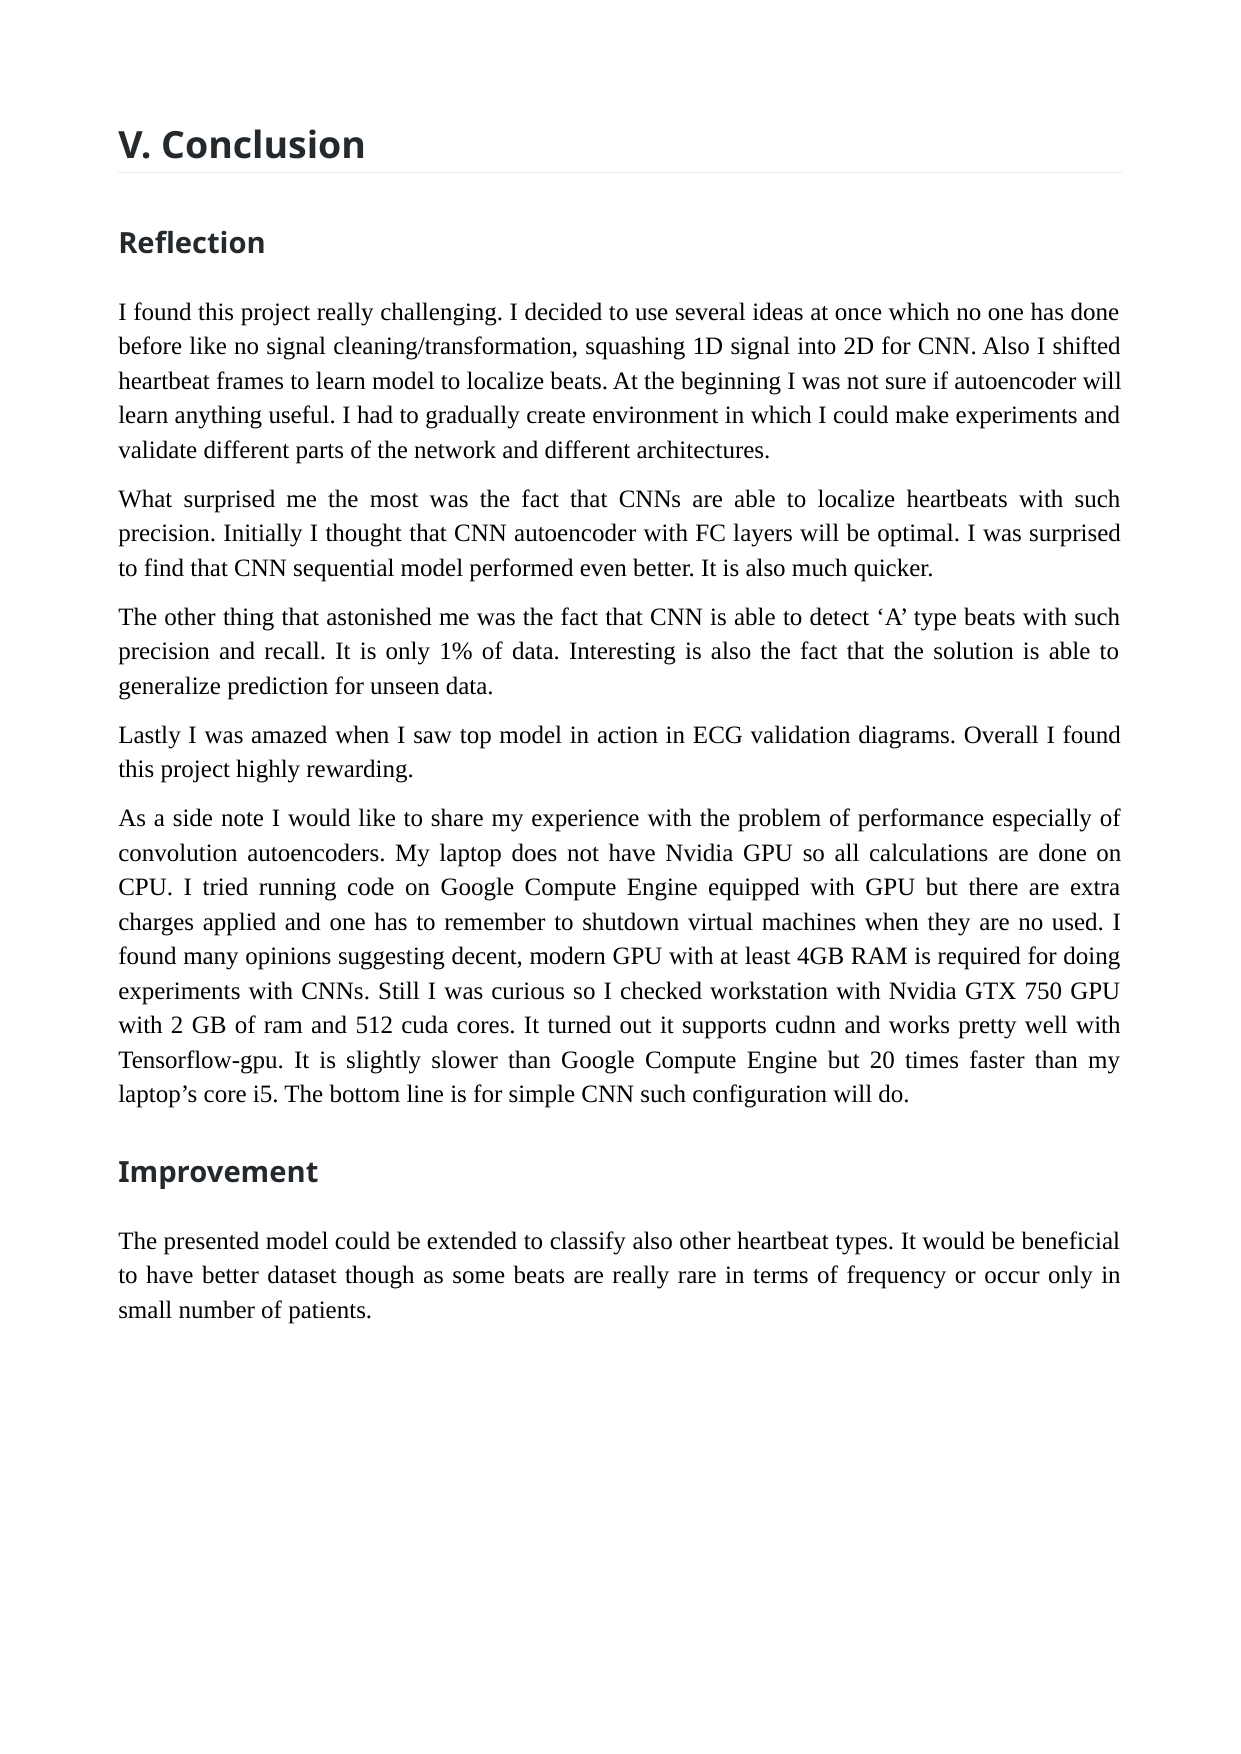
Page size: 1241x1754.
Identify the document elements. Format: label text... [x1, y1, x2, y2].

text What surprised me the most was the fact that CNNs are able to localize heartbeats with such precision. Initially I thought that CNN autoencoder with FC layers will be optimal. I was surprised to find that CNN sequential model performed even better. It is also much quicker. [118, 484, 1122, 582]
text I found this project really challenging. I decided to use several ideas at once which no one has done before like no signal cleaning/transformation, squashing 1D signal into 2D for CNN. Also I shifted heartbeat frames to learn model to localize beats. At the beginning I was not sure if autoencoder will learn anything useful. I had to gradually create environment in which I could make experiments and validate different parts of the network and different architectures. [118, 297, 1122, 464]
subtitle V. Conclusion [118, 118, 1122, 172]
subtitle Reflection [118, 222, 1122, 262]
subtitle Improvement [118, 1151, 1122, 1191]
text Lastly I was amazed when I saw top model in action in ECG validation diagrams. Overall I found this project highly rewarding. [118, 720, 1122, 783]
text As a side note I would like to share my experience with the problem of performance especially of convolution autoencoders. My laptop does not have Nvidia GPU so all calculations are done on CPU. I tried running code on Google Compute Engine equipped with GPU but there are extra charges applied and one has to remember to shutdown virtual machines when they are no used. I found many opinions suggesting decent, modern GPU with at least 4GB RAM is required for doing experiments with CNNs. Still I was curious so I checked workstation with Nvidia GTX 750 GPU with 2 GB of ram and 512 cuda cores. It turned out it supports cudnn and works pretty well with Tensorflow-gpu. It is slightly slower than Google Compute Engine but 20 times faster than my laptop’s core i5. The bottom line is for simple CNN such configuration will do. [118, 803, 1122, 1108]
text The other thing that astonished me was the fact that CNN is able to detect ‘A’ type beats with such precision and recall. It is only 1% of data. Interesting is also the fact that the solution is able to generalize prediction for unseen data. [118, 602, 1122, 700]
text The presented model could be extended to classify also other heartbeat types. It would be beneficial to have better dataset though as some beats are really rare in terms of frequency or occur only in small number of patients. [118, 1226, 1122, 1324]
